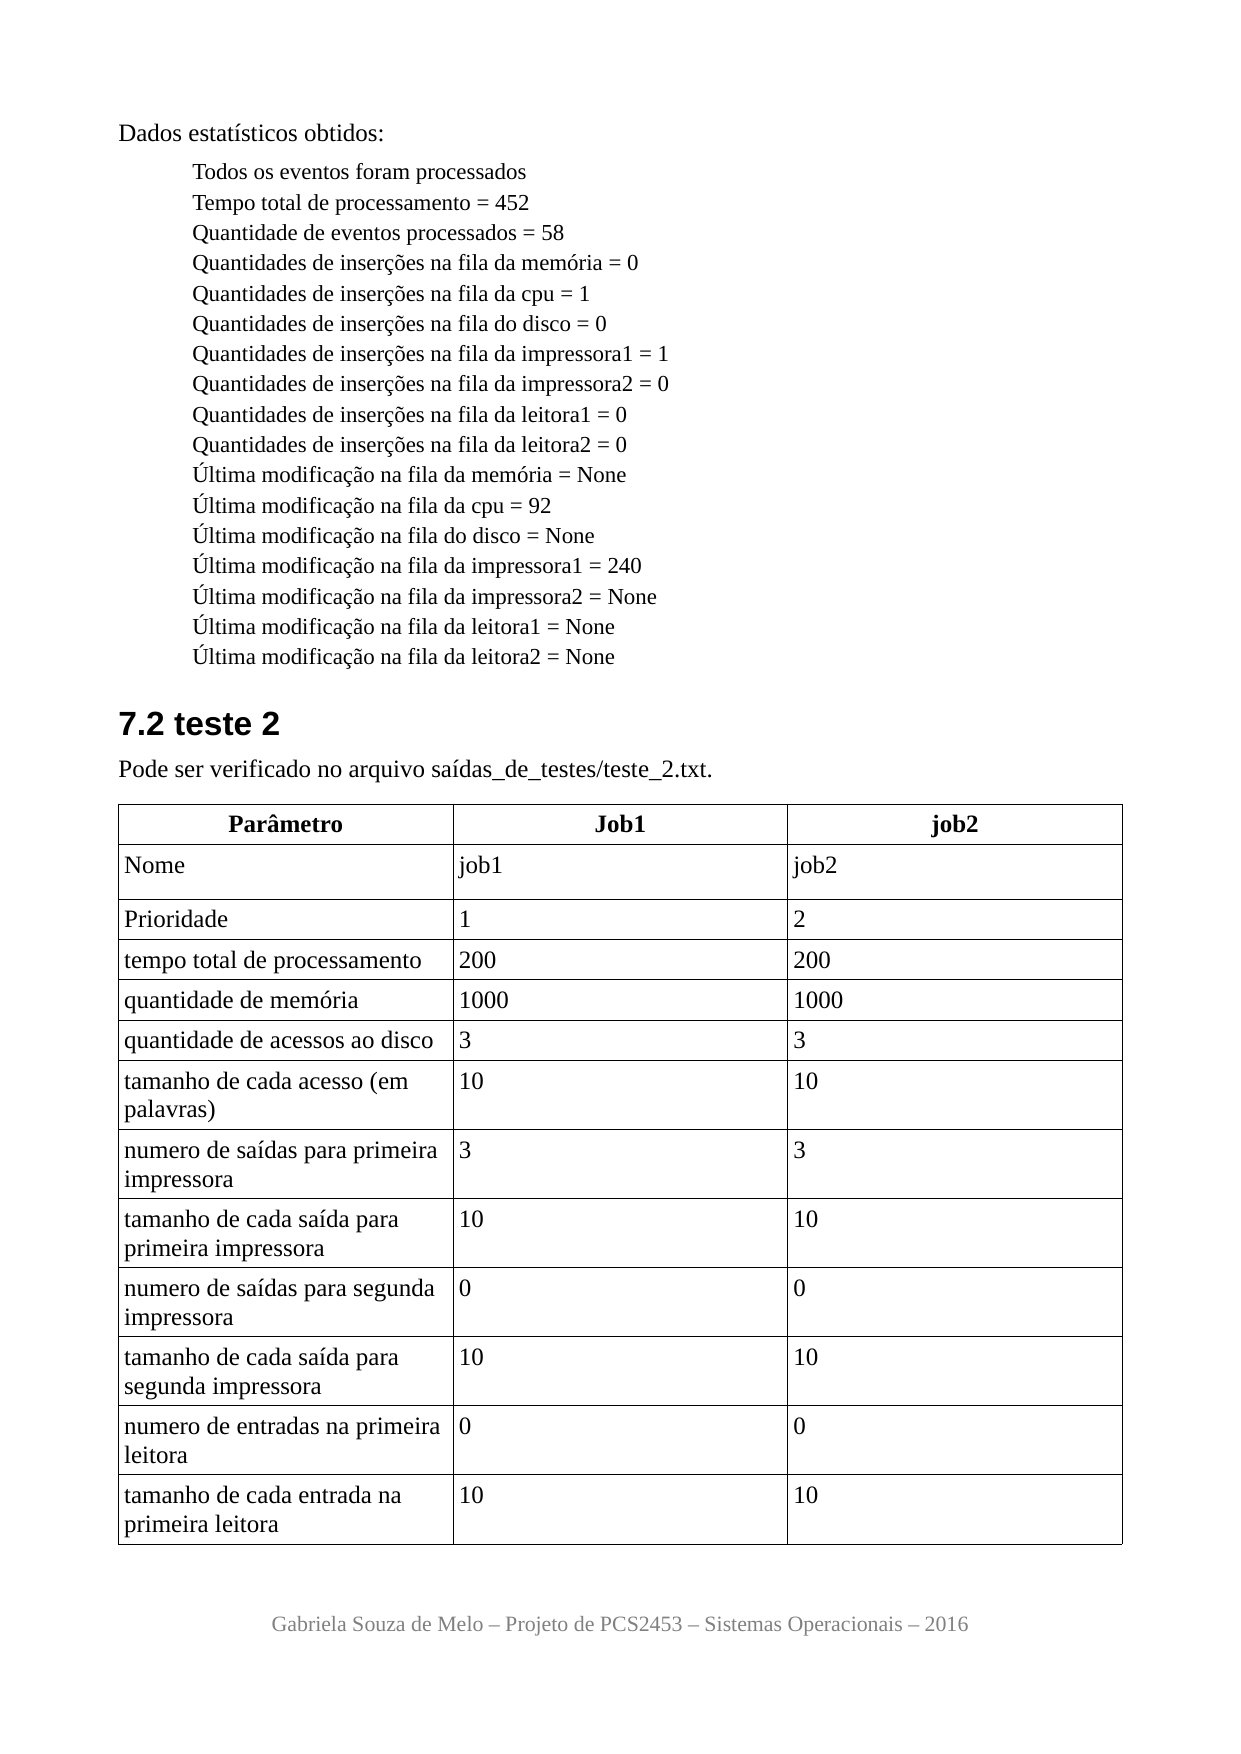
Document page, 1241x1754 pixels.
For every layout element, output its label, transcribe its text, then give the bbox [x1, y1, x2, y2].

text Dados estatísticos obtidos: [118, 118, 1122, 147]
text Tempo total de processamento = 452 [192, 197, 1122, 213]
table_cell quantidade de acessos ao disco [119, 1021, 453, 1060]
table_cell 0 [788, 1406, 1122, 1474]
table_cell quantidade de memória [119, 980, 453, 1020]
text Quantidades de inserções na fila da impressora1 = 1 [204, 349, 1122, 365]
text Quantidade de eventos processados = 58 [204, 228, 1122, 243]
table_cell 1000 [788, 980, 1122, 1020]
table_cell tempo total de processamento [119, 940, 453, 979]
table_cell numero de entradas na primeira leitora [119, 1406, 453, 1474]
table_cell 200 [788, 940, 1122, 979]
table_cell 10 [788, 1337, 1122, 1405]
table_cell Prioridade [119, 900, 453, 939]
table_cell job2 [788, 845, 1122, 899]
text Quantidades de inserções na fila da impressora2 = 0 [204, 379, 1122, 395]
table_header Parâmetro [119, 805, 453, 844]
table_header job2 [788, 805, 1122, 844]
table_cell 2 [788, 900, 1122, 939]
text Última modificação na fila da leitora2 = None [192, 652, 1122, 668]
table_cell 0 [454, 1268, 787, 1336]
table_cell numero de saídas para primeira impressora [119, 1130, 453, 1198]
text Quantidades de inserções na fila da memória = 0 [204, 258, 1122, 274]
text Última modificação na fila da impressora1 = 240 [192, 561, 1122, 577]
text Quantidades de inserções na fila da leitora1 = 0 [204, 410, 1122, 425]
table_cell 1 [454, 900, 787, 939]
subtitle 7.2 teste 2 [118, 703, 1122, 742]
table_cell 1000 [454, 980, 787, 1020]
table_cell 3 [788, 1021, 1122, 1060]
table_cell 3 [454, 1021, 787, 1060]
table_cell 10 [454, 1337, 787, 1405]
table_cell Nome [119, 845, 453, 899]
table_cell 10 [454, 1199, 787, 1267]
text Última modificação na fila da leitora1 = None [192, 622, 1122, 638]
table_cell tamanho de cada saída para segunda impressora [119, 1337, 453, 1405]
table_cell 0 [788, 1268, 1122, 1336]
table_cell 10 [788, 1475, 1122, 1543]
text Quantidades de inserções na fila da leitora2 = 0 [204, 440, 1122, 456]
table_cell numero de saídas para segunda impressora [119, 1268, 453, 1336]
text Última modificação na fila do disco = None [192, 531, 1122, 547]
text Quantidades de inserções na fila da cpu = 1 [204, 288, 1122, 304]
text Quantidades de inserções na fila do disco = 0 [204, 319, 1122, 334]
text Última modificação na fila da cpu = 92 [192, 501, 1122, 516]
table_cell tamanho de cada saída para primeira impressora [119, 1199, 453, 1267]
text Última modificação na fila da impressora2 = None [192, 592, 1122, 607]
text Última modificação na fila da memória = None [192, 470, 1122, 486]
table_cell tamanho de cada acesso (em palavras) [119, 1061, 453, 1129]
text Pode ser verificado no arquivo saídas_de_testes/teste_2.txt. [118, 754, 1122, 783]
table_cell 0 [454, 1406, 787, 1474]
table_cell 10 [454, 1061, 787, 1129]
table_cell 10 [788, 1199, 1122, 1267]
table_cell tamanho de cada entrada na primeira leitora [119, 1475, 453, 1543]
table_cell 10 [454, 1475, 787, 1543]
table_cell job1 [454, 845, 787, 899]
table_header Job1 [454, 805, 787, 844]
table_cell 3 [788, 1130, 1122, 1198]
table_cell 10 [788, 1061, 1122, 1129]
table_cell 200 [454, 940, 787, 979]
text Todos os eventos foram processados [192, 167, 1122, 183]
table_cell 3 [454, 1130, 787, 1198]
